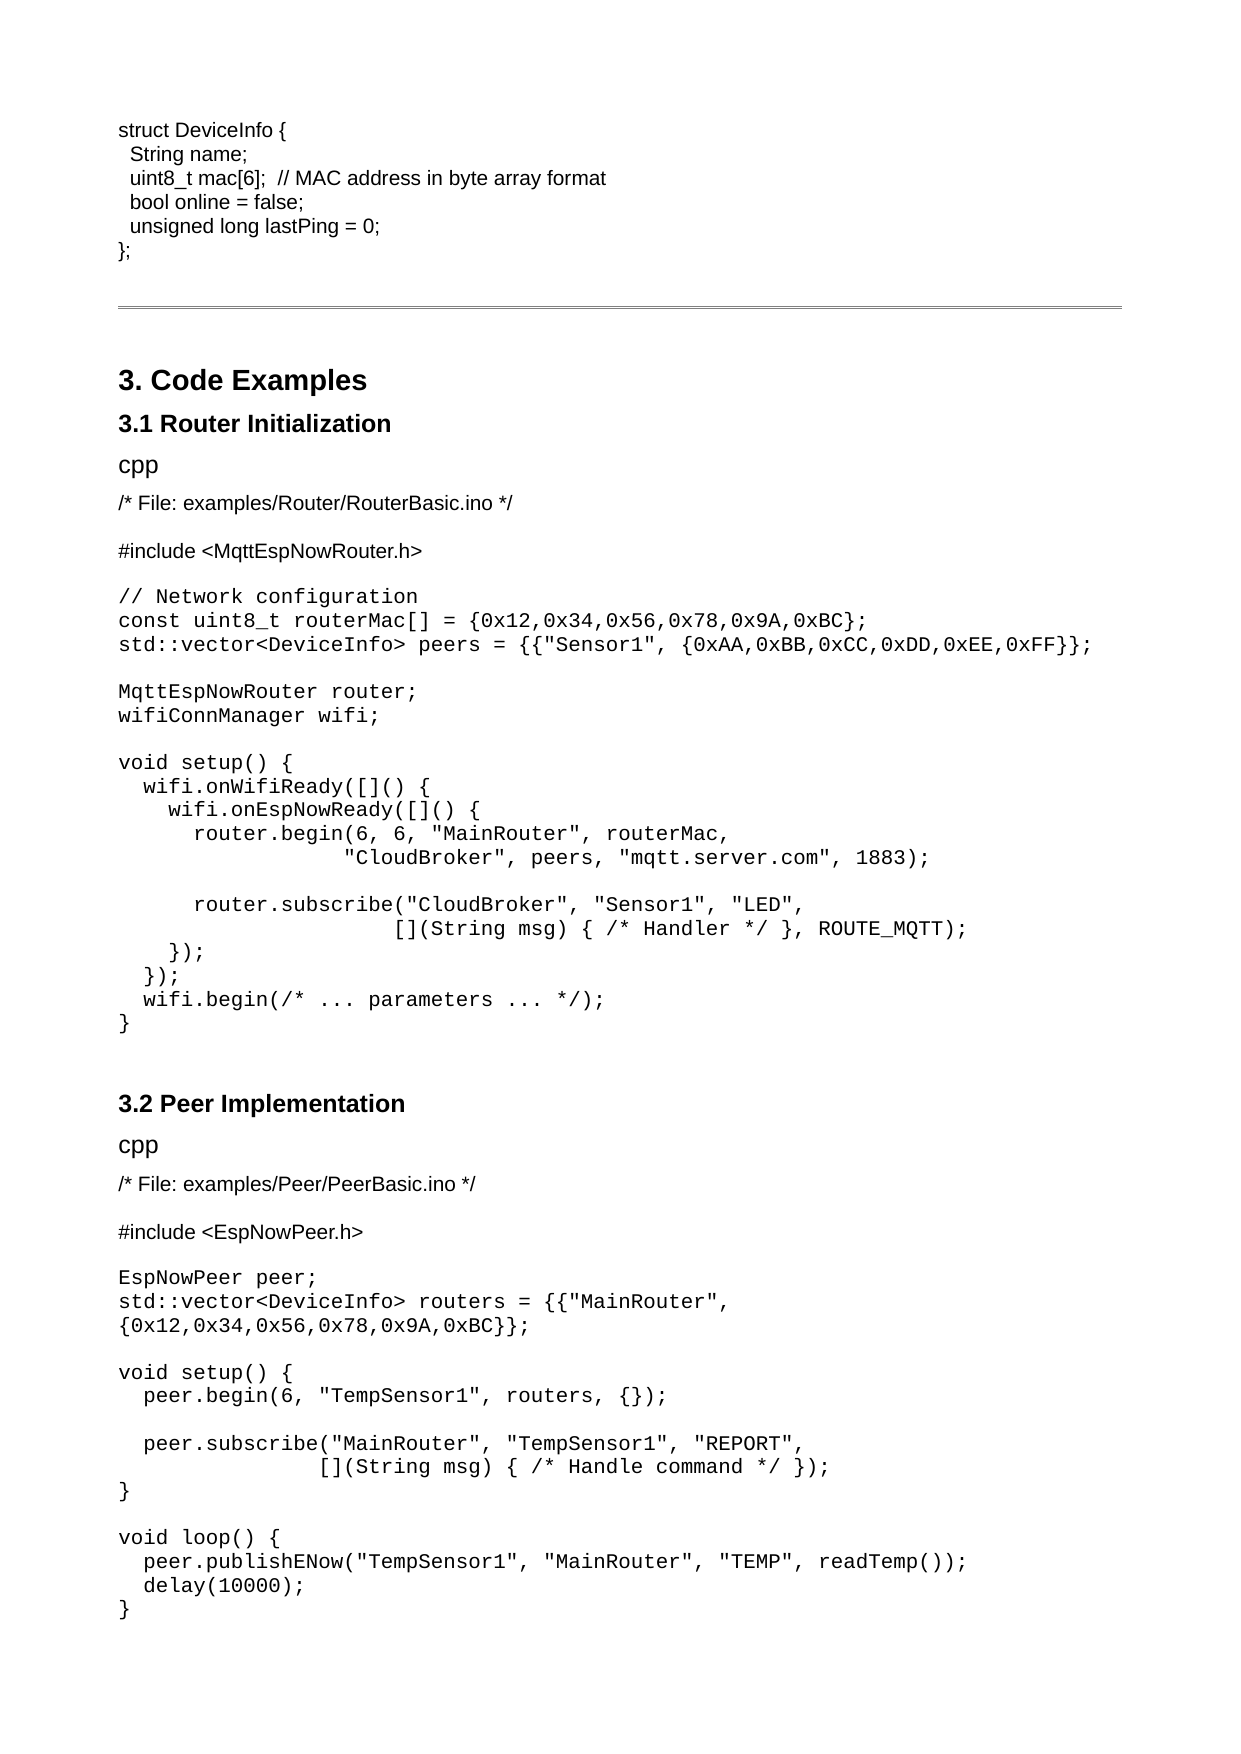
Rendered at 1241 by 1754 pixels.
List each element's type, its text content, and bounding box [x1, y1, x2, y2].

subtitle 3. Code Examples [118, 362, 1122, 396]
text std::vector<DeviceInfo> peers = {{"Sensor1", {0xAA,0xBB,0xCC,0xDD,0xEE,0xFF}}; [118, 634, 1122, 657]
text "CloudBroker", peers, "mqtt.server.com", 1883); [118, 847, 1122, 870]
text String name; [118, 142, 1122, 166]
text } [118, 1598, 1122, 1622]
text unsigned long lastPing = 0; [118, 214, 1122, 238]
text router.begin(6, 6, "MainRouter", routerMac, [118, 823, 1122, 847]
text #include <EspNowPeer.h> [118, 1220, 1122, 1244]
text wifi.onWifiReady([]() { [118, 776, 1122, 799]
text peer.publishENow("TempSensor1", "MainRouter", "TEMP", readTemp()); [118, 1551, 1122, 1575]
text cpp [118, 450, 1122, 478]
text void setup() { [118, 752, 1122, 776]
text peer.begin(6, "TempSensor1", routers, {}); [118, 1386, 1122, 1409]
text std::vector<DeviceInfo> routers = {{"MainRouter", {0x12,0x34,0x56,0x78,0x9A,0xBC}}; [118, 1291, 1122, 1338]
text 3.1 Router Initialization [118, 408, 1122, 437]
text struct DeviceInfo { [118, 118, 1122, 142]
text [](String msg) { /* Handle command */ }); [118, 1456, 1122, 1480]
text /* File: examples/Router/RouterBasic.ino */ [118, 491, 1122, 515]
text delay(10000); [118, 1575, 1122, 1598]
text } [118, 1012, 1122, 1036]
text uint8_t mac[6]; // MAC address in byte array format [118, 166, 1122, 190]
text void loop() { [118, 1527, 1122, 1551]
text cpp [118, 1131, 1122, 1159]
text } [118, 1480, 1122, 1504]
text const uint8_t routerMac[] = {0x12,0x34,0x56,0x78,0x9A,0xBC}; [118, 610, 1122, 634]
text [](String msg) { /* Handler */ }, ROUTE_MQTT); [118, 918, 1122, 941]
text peer.subscribe("MainRouter", "TempSensor1", "REPORT", [118, 1433, 1122, 1456]
text EspNowPeer peer; [118, 1267, 1122, 1291]
text void setup() { [118, 1362, 1122, 1386]
text }); [118, 965, 1122, 988]
text }; [118, 238, 1122, 262]
text router.subscribe("CloudBroker", "Sensor1", "LED", [118, 894, 1122, 918]
text MqttEspNowRouter router; [118, 681, 1122, 705]
text }); [118, 941, 1122, 965]
text wifi.begin(/* ... parameters ... */); [118, 988, 1122, 1012]
text /* File: examples/Peer/PeerBasic.ino */ [118, 1172, 1122, 1196]
text bool online = false; [118, 190, 1122, 214]
text 3.2 Peer Implementation [118, 1089, 1122, 1118]
text // Network configuration [118, 587, 1122, 610]
text #include <MqttEspNowRouter.h> [118, 539, 1122, 563]
text wifiConnManager wifi; [118, 705, 1122, 728]
text wifi.onEspNowReady([]() { [118, 799, 1122, 823]
